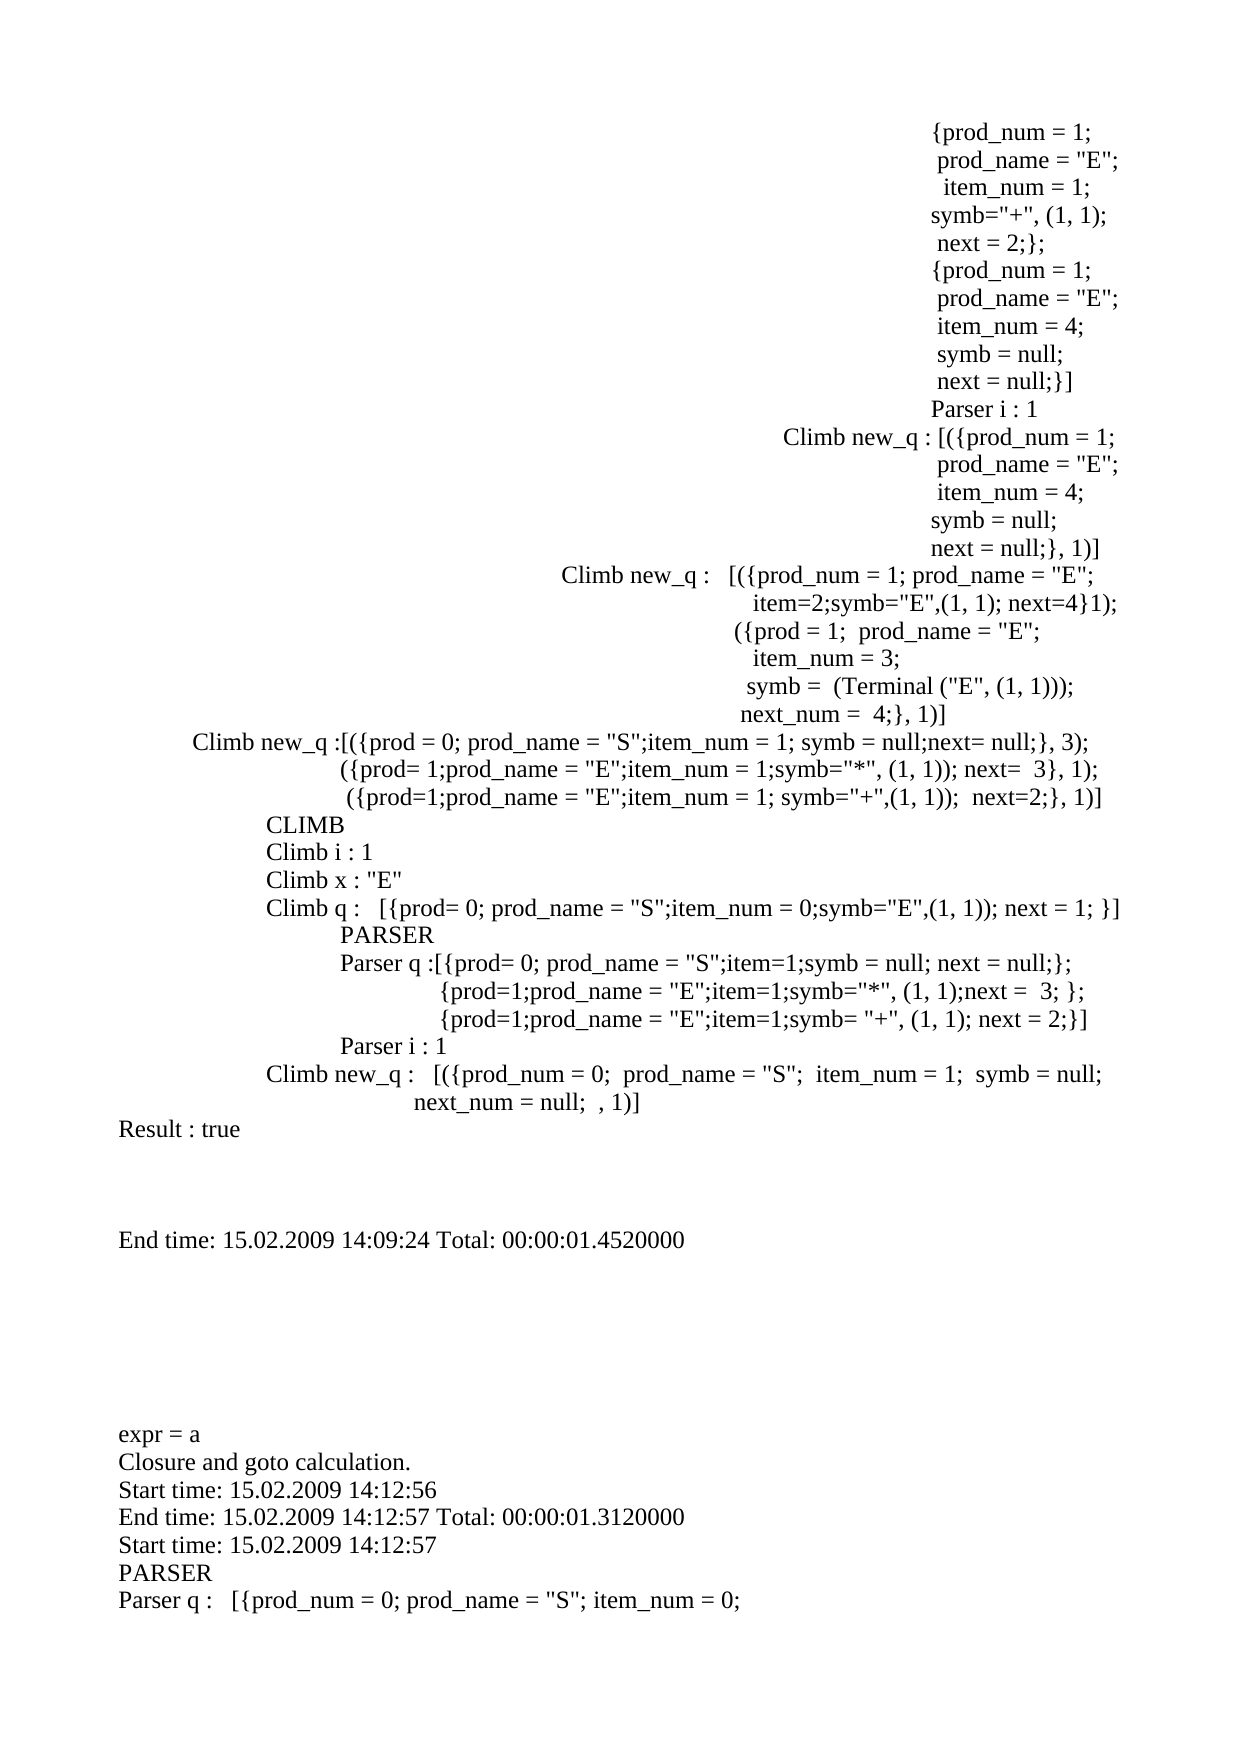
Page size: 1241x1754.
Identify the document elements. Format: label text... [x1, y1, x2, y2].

text Climb x : "E" [118, 866, 1122, 894]
text End time: 15.02.2009 14:09:24 Total: 00:00:01.4520000 [118, 1226, 1122, 1254]
text Climb new_q : [({prod_num = 1; [118, 423, 1122, 451]
text Parser i : 1 [118, 395, 1122, 423]
text prod_name = "E"; [118, 284, 1122, 312]
text expr = a [118, 1420, 1122, 1448]
text symb = null; [118, 340, 1122, 367]
text Parser q : [{prod_num = 0; prod_name = "S"; item_num = 0; [118, 1587, 1122, 1614]
text {prod_num = 1; [118, 257, 1122, 284]
text Parser i : 1 [118, 1032, 1122, 1060]
text {prod_num = 1; [118, 118, 1122, 146]
text next_num = null; , 1)] [118, 1088, 1122, 1116]
text next_num = 4;}, 1)] [118, 700, 1122, 728]
text End time: 15.02.2009 14:12:57 Total: 00:00:01.3120000 [118, 1503, 1122, 1531]
text item_num = 3; [118, 644, 1122, 672]
text prod_name = "E"; [118, 451, 1122, 478]
text prod_name = "E"; [118, 146, 1122, 173]
text Climb new_q :[({prod = 0; prod_name = "S";item_num = 1; symb = null;next= null;}, 3); ({prod= 1;prod_name = "E";item_num = 1;symb="*", (1, 1)); next= 3}, 1); [118, 728, 1122, 783]
text CLIMB [118, 811, 1122, 838]
text Start time: 15.02.2009 14:12:57 [118, 1531, 1122, 1559]
text Closure and goto calculation. [118, 1448, 1122, 1476]
text item_num = 4; [118, 478, 1122, 506]
text item=2;symb="E",(1, 1); next=4}1); ({prod = 1; prod_name = "E"; [118, 589, 1122, 644]
text symb = null; [118, 506, 1122, 534]
text next = null;}, 1)] [118, 534, 1122, 561]
text Climb i : 1 [118, 838, 1122, 866]
text item_num = 4; [118, 312, 1122, 340]
text Result : true [118, 1116, 1122, 1143]
text Start time: 15.02.2009 14:12:56 [118, 1476, 1122, 1503]
text ({prod=1;prod_name = "E";item_num = 1; symb="+",(1, 1)); next=2;}, 1)] [118, 783, 1122, 811]
text symb="+", (1, 1); [118, 201, 1122, 229]
text PARSER [118, 1559, 1122, 1587]
text symb = (Terminal ("E", (1, 1))); [118, 672, 1122, 700]
text PARSER [118, 922, 1122, 949]
text item_num = 1; [118, 173, 1122, 201]
text Parser q :[{prod= 0; prod_name = "S";item=1;symb = null; next = null;}; {prod=1;prod_name = "E";item=1;symb="*", (1, 1);next = 3; }; [118, 949, 1122, 1005]
text Climb q : [{prod= 0; prod_name = "S";item_num = 0;symb="E",(1, 1)); next = 1; }] [118, 894, 1122, 922]
text Climb new_q : [({prod_num = 1; prod_name = "E"; [118, 561, 1122, 589]
text {prod=1;prod_name = "E";item=1;symb= "+", (1, 1); next = 2;}] [118, 1005, 1122, 1032]
text next = null;}] [118, 367, 1122, 395]
text next = 2;}; [118, 229, 1122, 257]
text Climb new_q : [({prod_num = 0; prod_name = "S"; item_num = 1; symb = null; [118, 1060, 1122, 1088]
